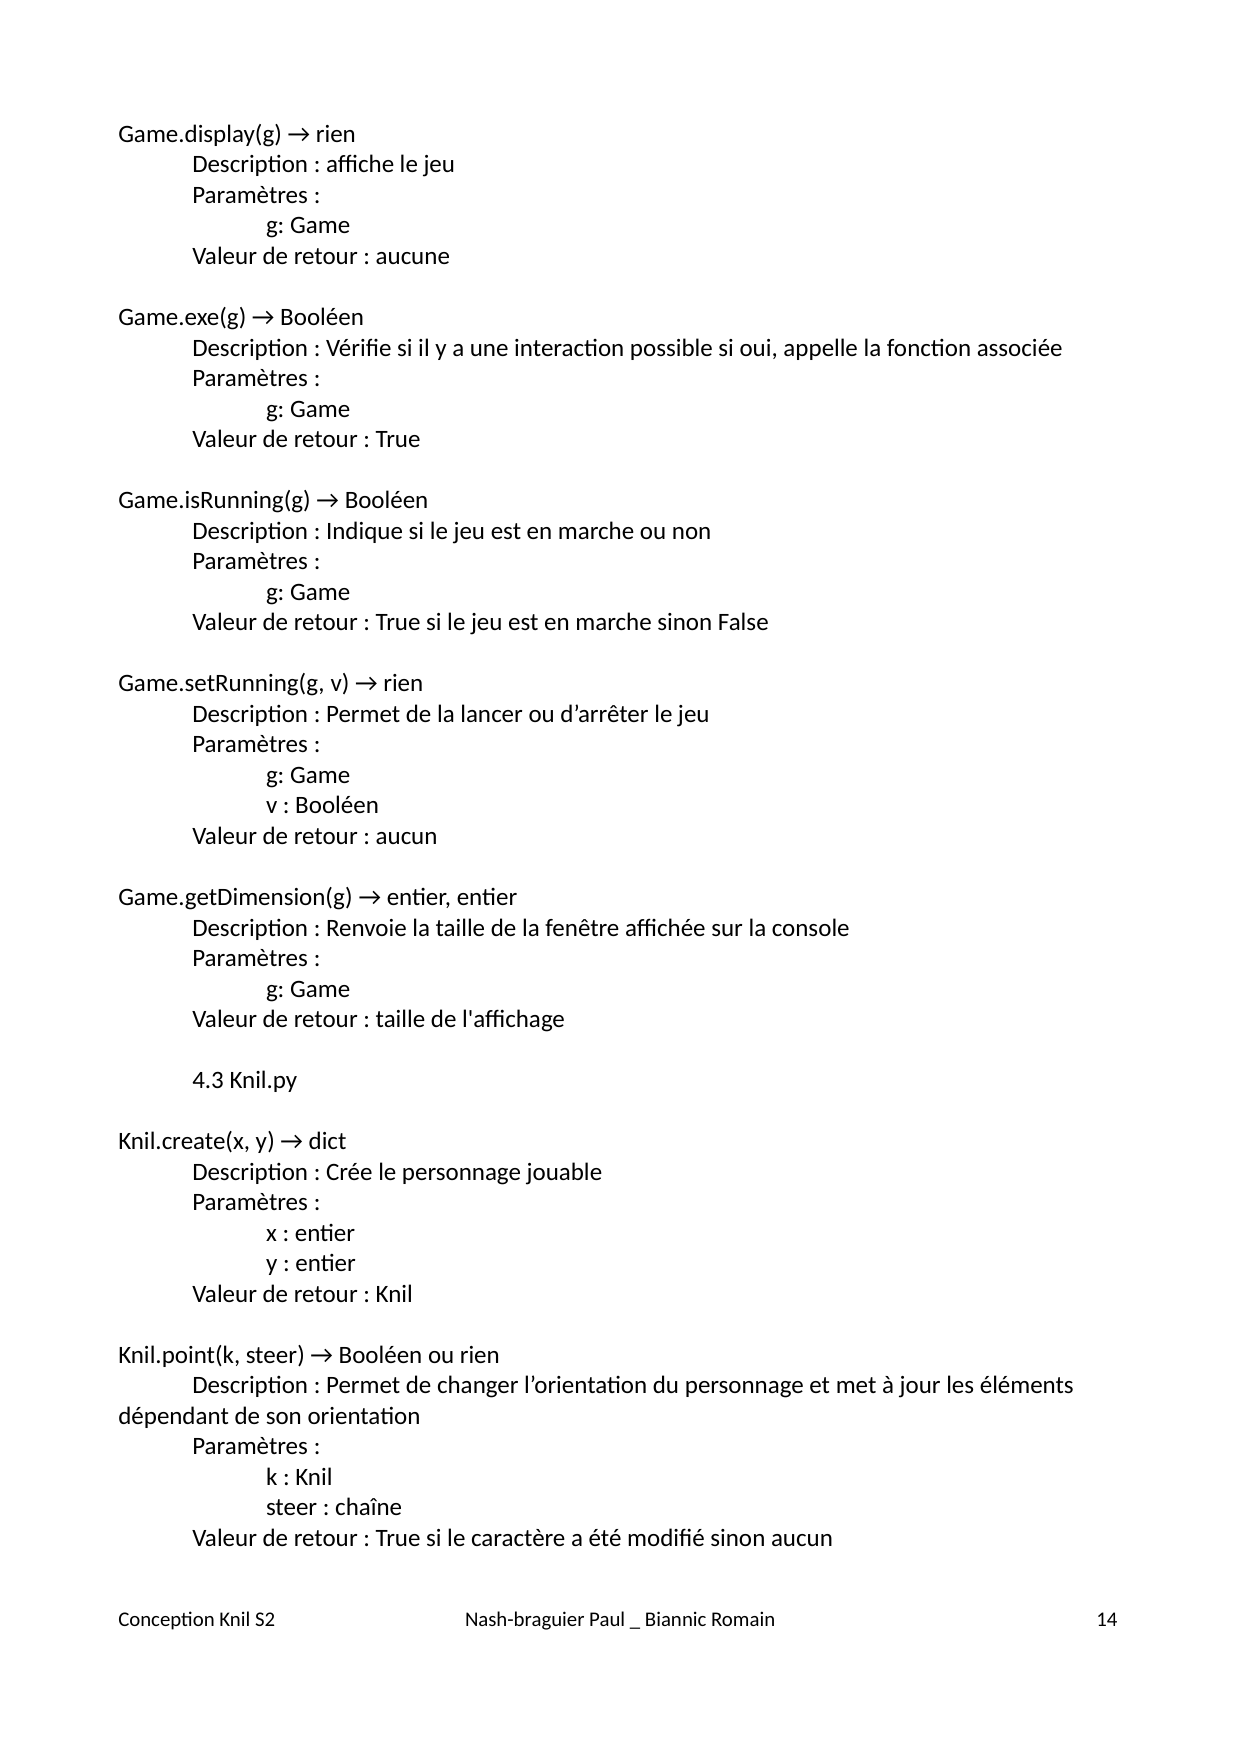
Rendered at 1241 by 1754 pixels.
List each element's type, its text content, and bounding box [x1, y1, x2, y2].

text Game.display(g) → rien [118, 118, 1122, 149]
text Paramètres : [118, 362, 1122, 393]
text y : entier [118, 1247, 1122, 1278]
text Paramètres : [118, 545, 1122, 576]
text Paramètres : [118, 1431, 1122, 1461]
text Description : Renvoie la taille de la fenêtre affichée sur la console [118, 912, 1122, 942]
text Valeur de retour : True si le jeu est en marche sinon False [118, 606, 1122, 637]
text Paramètres : [118, 942, 1122, 973]
text Paramètres : [118, 179, 1122, 210]
text x : entier [118, 1217, 1122, 1247]
text 4.3 Knil.py [118, 1064, 1122, 1095]
text g: Game [118, 576, 1122, 606]
text g: Game [118, 759, 1122, 789]
text g: Game [118, 393, 1122, 423]
text Description : affiche le jeu [118, 149, 1122, 179]
text Description : Vérifie si il y a une interaction possible si oui, appelle la fonction associée [118, 332, 1122, 362]
text Paramètres : [118, 728, 1122, 759]
text Knil.point(k, steer) → Booléen ou rien [118, 1339, 1122, 1369]
text Description : Permet de la lancer ou d’arrêter le jeu [118, 698, 1122, 728]
text k : Knil [118, 1461, 1122, 1492]
text g: Game [118, 210, 1122, 240]
text Paramètres : [118, 1186, 1122, 1217]
text Valeur de retour : taille de l'affichage [118, 1003, 1122, 1034]
text Game.getDimension(g) → entier, entier [118, 881, 1122, 912]
text steer : chaîne [118, 1492, 1122, 1522]
text Game.exe(g) → Booléen [118, 301, 1122, 332]
text Valeur de retour : aucun [118, 820, 1122, 851]
text Description : Indique si le jeu est en marche ou non [118, 515, 1122, 545]
text Game.isRunning(g) → Booléen [118, 484, 1122, 515]
text Game.setRunning(g, v) → rien [118, 667, 1122, 698]
text Knil.create(x, y) → dict [118, 1125, 1122, 1156]
text Valeur de retour : Knil [118, 1278, 1122, 1308]
text Description : Permet de changer l’orientation du personnage et met à jour les éléments dépendant de son orientation [118, 1369, 1122, 1431]
text v : Booléen [118, 789, 1122, 820]
text Description : Crée le personnage jouable [118, 1156, 1122, 1186]
text g: Game [118, 973, 1122, 1003]
text Valeur de retour : True [118, 423, 1122, 454]
text Valeur de retour : aucune [118, 240, 1122, 271]
text Valeur de retour : True si le caractère a été modifié sinon aucun [118, 1522, 1122, 1553]
